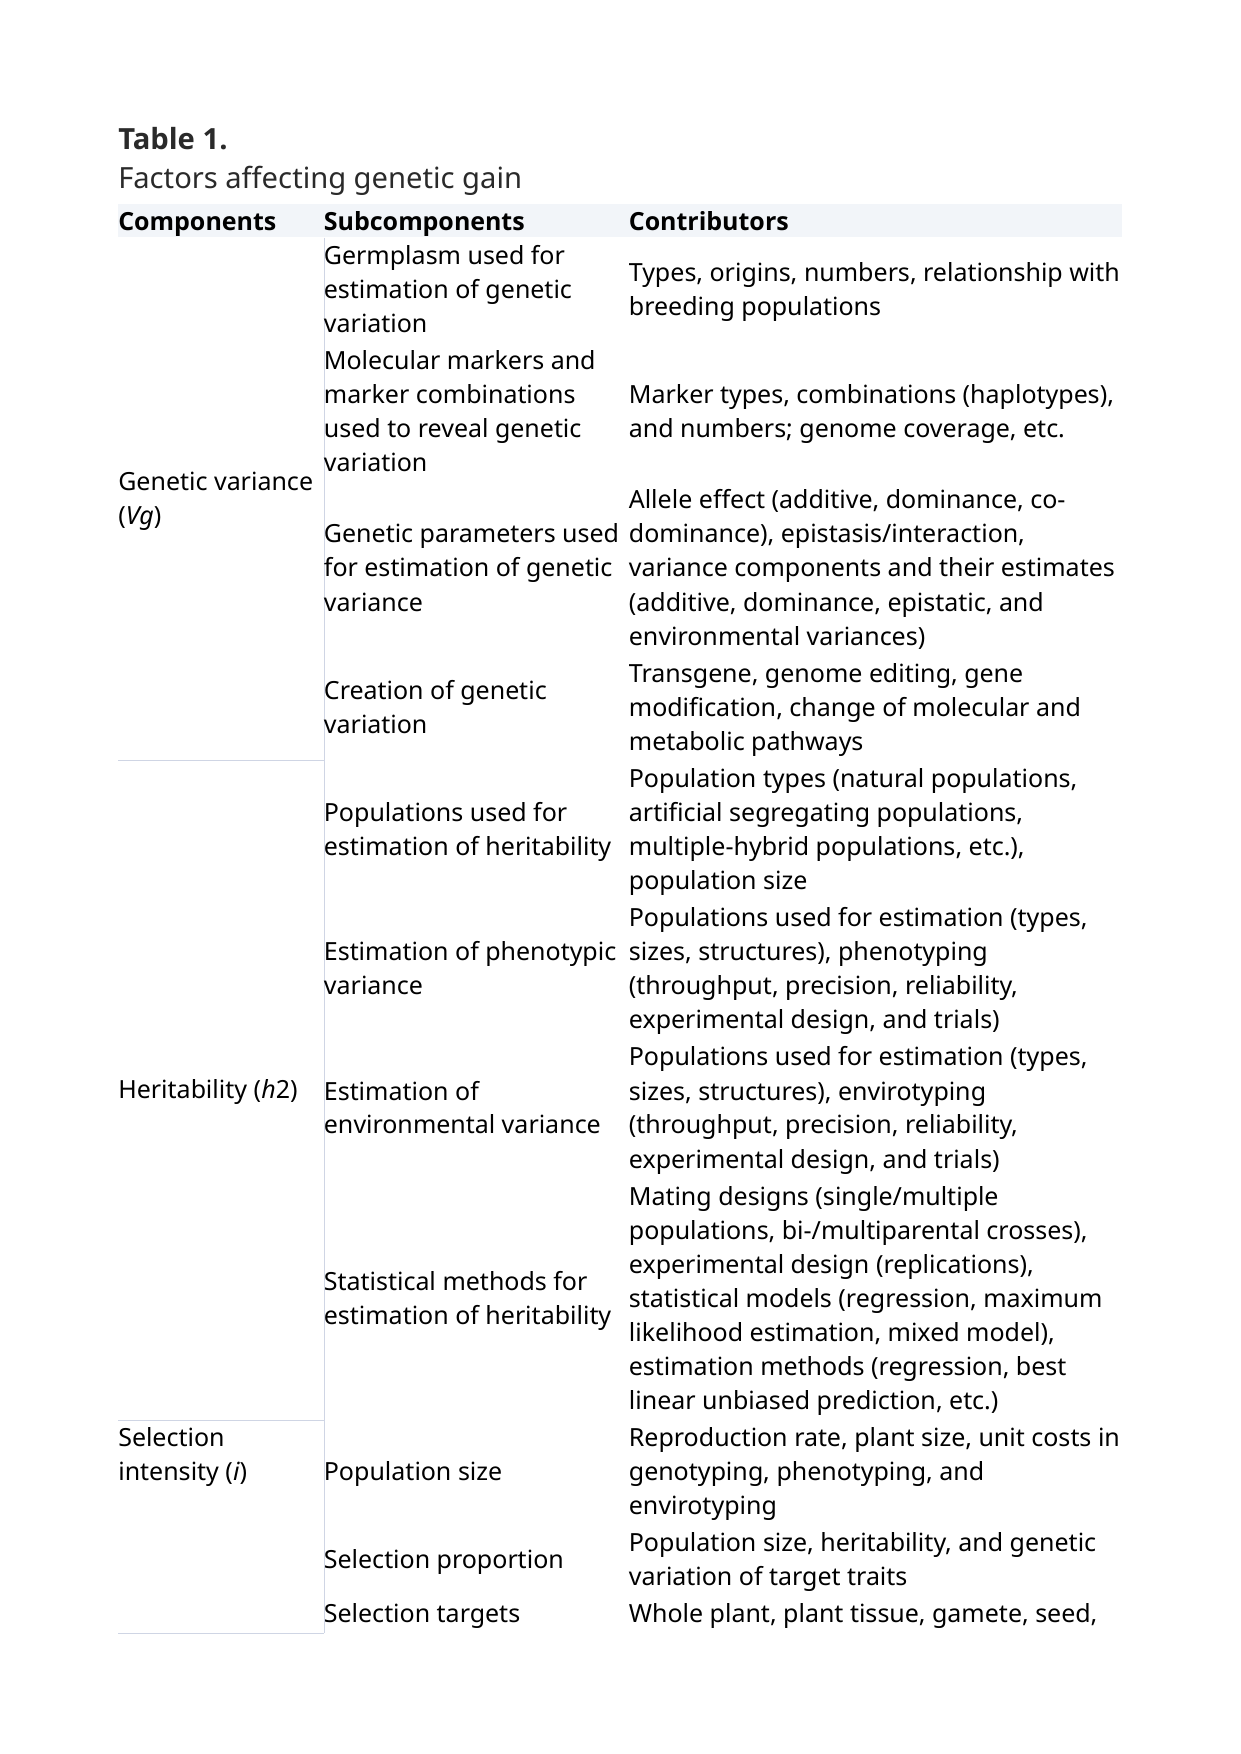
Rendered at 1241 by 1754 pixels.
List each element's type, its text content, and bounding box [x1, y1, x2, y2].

table_cell Allele effect (additive, dominance, co-dominance), epistasis/interaction, variance components and their estimates (additive, dominance, epistatic, and environmental variances) [629, 482, 1122, 655]
table_header Components [118, 204, 324, 237]
table_cell Types, origins, numbers, relationship with breeding populations [629, 238, 1122, 343]
table_cell Populations used for estimation (types, sizes, structures), phenotyping (throughput, precision, reliability, experimental design, and trials) [629, 900, 1122, 1039]
table_header Contributors [629, 204, 1122, 237]
table_cell Whole plant, plant tissue, gamete, seed, [629, 1596, 1122, 1633]
table_cell Population types (natural populations, artificial segregating populations, multiple-hybrid populations, etc.), population size [629, 760, 1122, 900]
table_cell Estimation of phenotypic variance [325, 900, 629, 1039]
table_cell Estimation of environmental variance [325, 1039, 629, 1178]
table_cell Statistical methods for estimation of heritability [325, 1178, 629, 1420]
table_cell Selection intensity (i) [118, 1421, 324, 1633]
text Factors affecting genetic gain [118, 158, 1122, 197]
table_cell Creation of genetic variation [325, 655, 629, 760]
table_cell Molecular markers and marker combinations used to reveal genetic variation [325, 343, 629, 482]
table_header Subcomponents [324, 204, 629, 237]
table_cell Marker types, combinations (haplotypes), and numbers; genome coverage, etc. [629, 343, 1122, 482]
table_cell Transgene, genome editing, gene modification, change of molecular and metabolic pathways [629, 655, 1122, 760]
table_cell Selection proportion [325, 1525, 629, 1596]
table_cell Selection targets [325, 1596, 629, 1633]
table_cell Genetic parameters used for estimation of genetic variance [325, 482, 629, 655]
table_cell Genetic variance (Vg) [118, 238, 324, 760]
table_cell Population size [325, 1420, 629, 1525]
table_cell Populations used for estimation (types, sizes, structures), envirotyping (throughput, precision, reliability, experimental design, and trials) [629, 1039, 1122, 1178]
table_cell Mating designs (single/multiple populations, bi-/multiparental crosses), experimental design (replications), statistical models (regression, maximum likelihood estimation, mixed model), estimation methods (regression, best linear unbiased prediction, etc.) [629, 1178, 1122, 1420]
table_cell Reproduction rate, plant size, unit costs in genotyping, phenotyping, and envirotyping [629, 1420, 1122, 1525]
table_cell Population size, heritability, and genetic variation of target traits [629, 1525, 1122, 1596]
table_cell Heritability (h2) [118, 761, 324, 1420]
table_cell Populations used for estimation of heritability [325, 760, 629, 900]
table_cell Germplasm used for estimation of genetic variation [325, 238, 629, 343]
text Table 1. [118, 118, 1114, 158]
